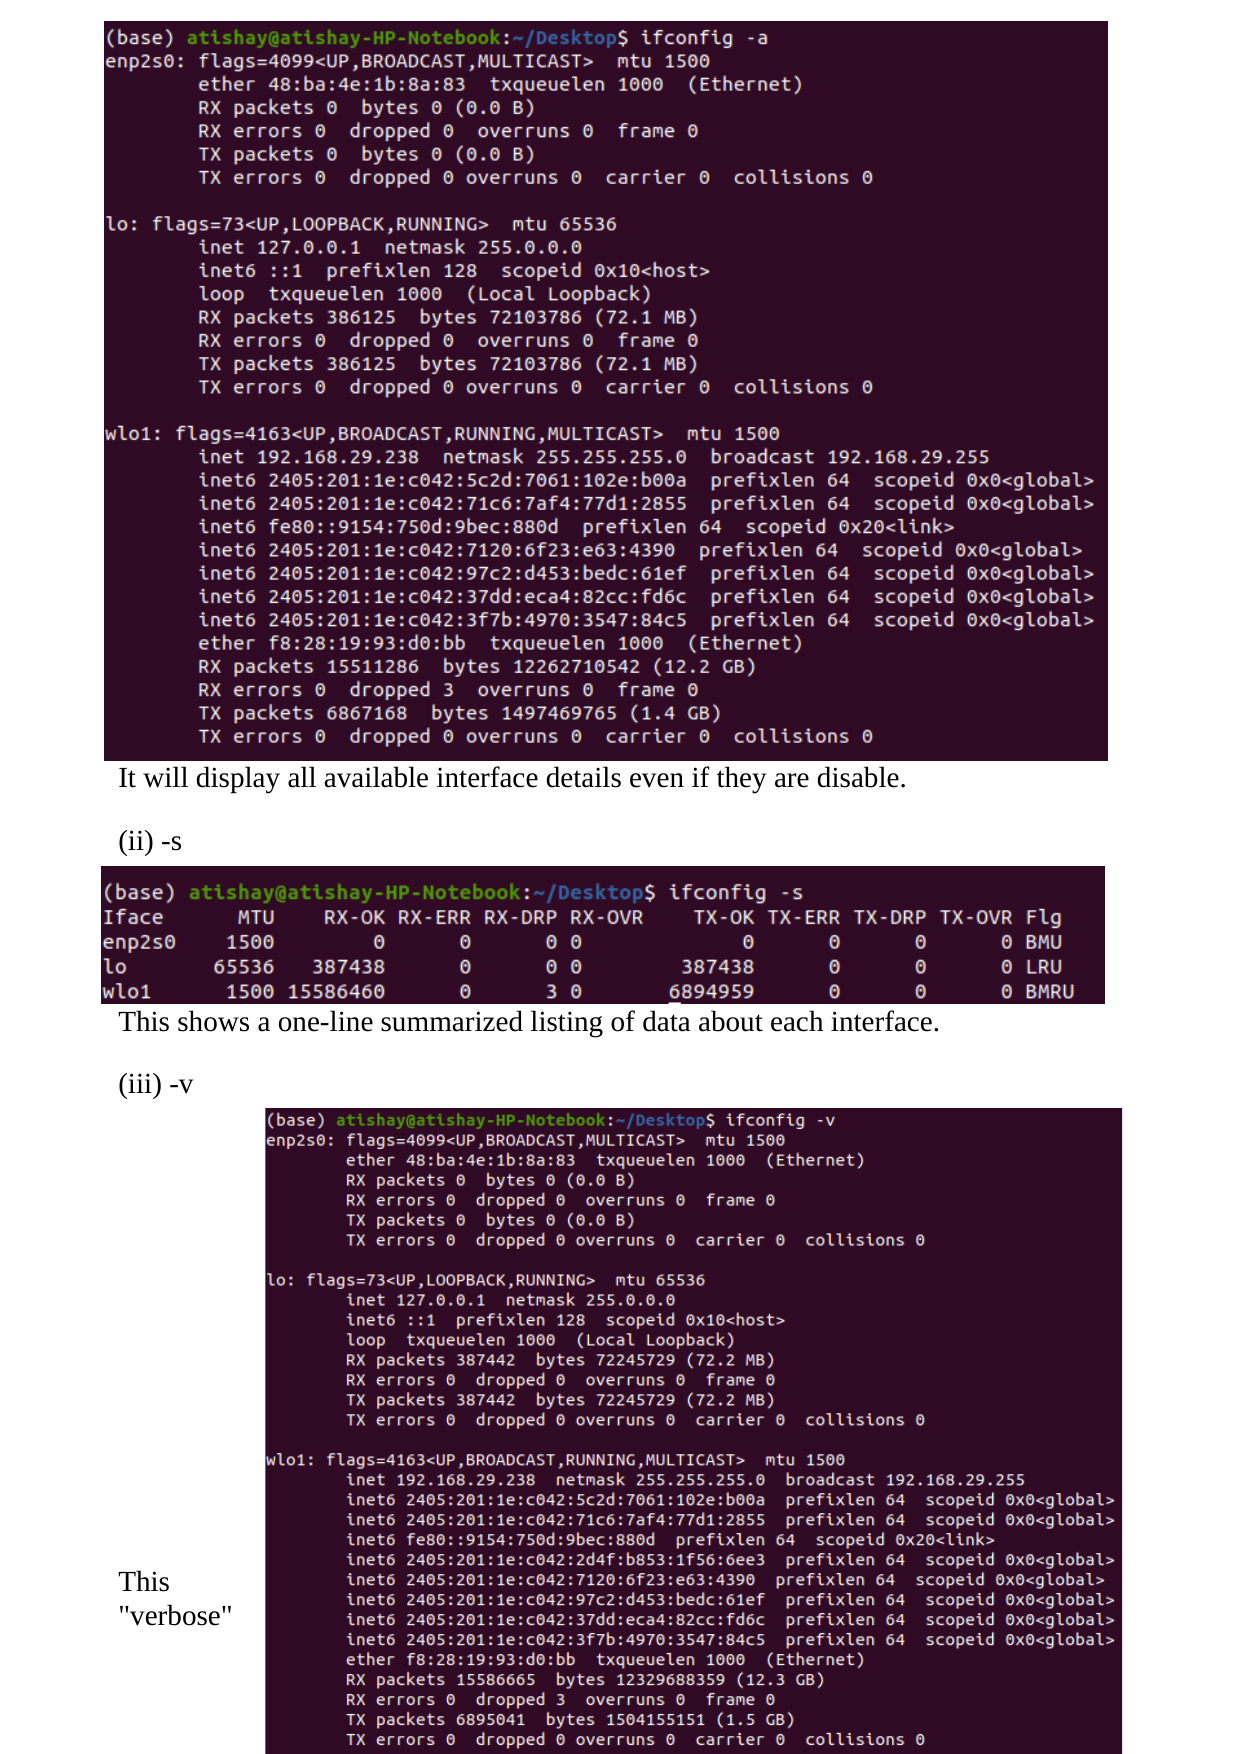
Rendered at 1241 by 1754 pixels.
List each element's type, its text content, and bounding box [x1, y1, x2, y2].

text (ii) -s [118, 823, 1122, 856]
text This shows a one-line summarized listing of data about each interface. [118, 856, 1122, 1037]
text It will display all available interface details even if they are disable. [118, 118, 1122, 794]
text This "verbose" [118, 1564, 265, 1632]
text (iii) -v [118, 1066, 1122, 1100]
picture [101, 866, 1105, 1004]
picture [265, 1108, 1123, 1754]
picture [104, 21, 1108, 761]
